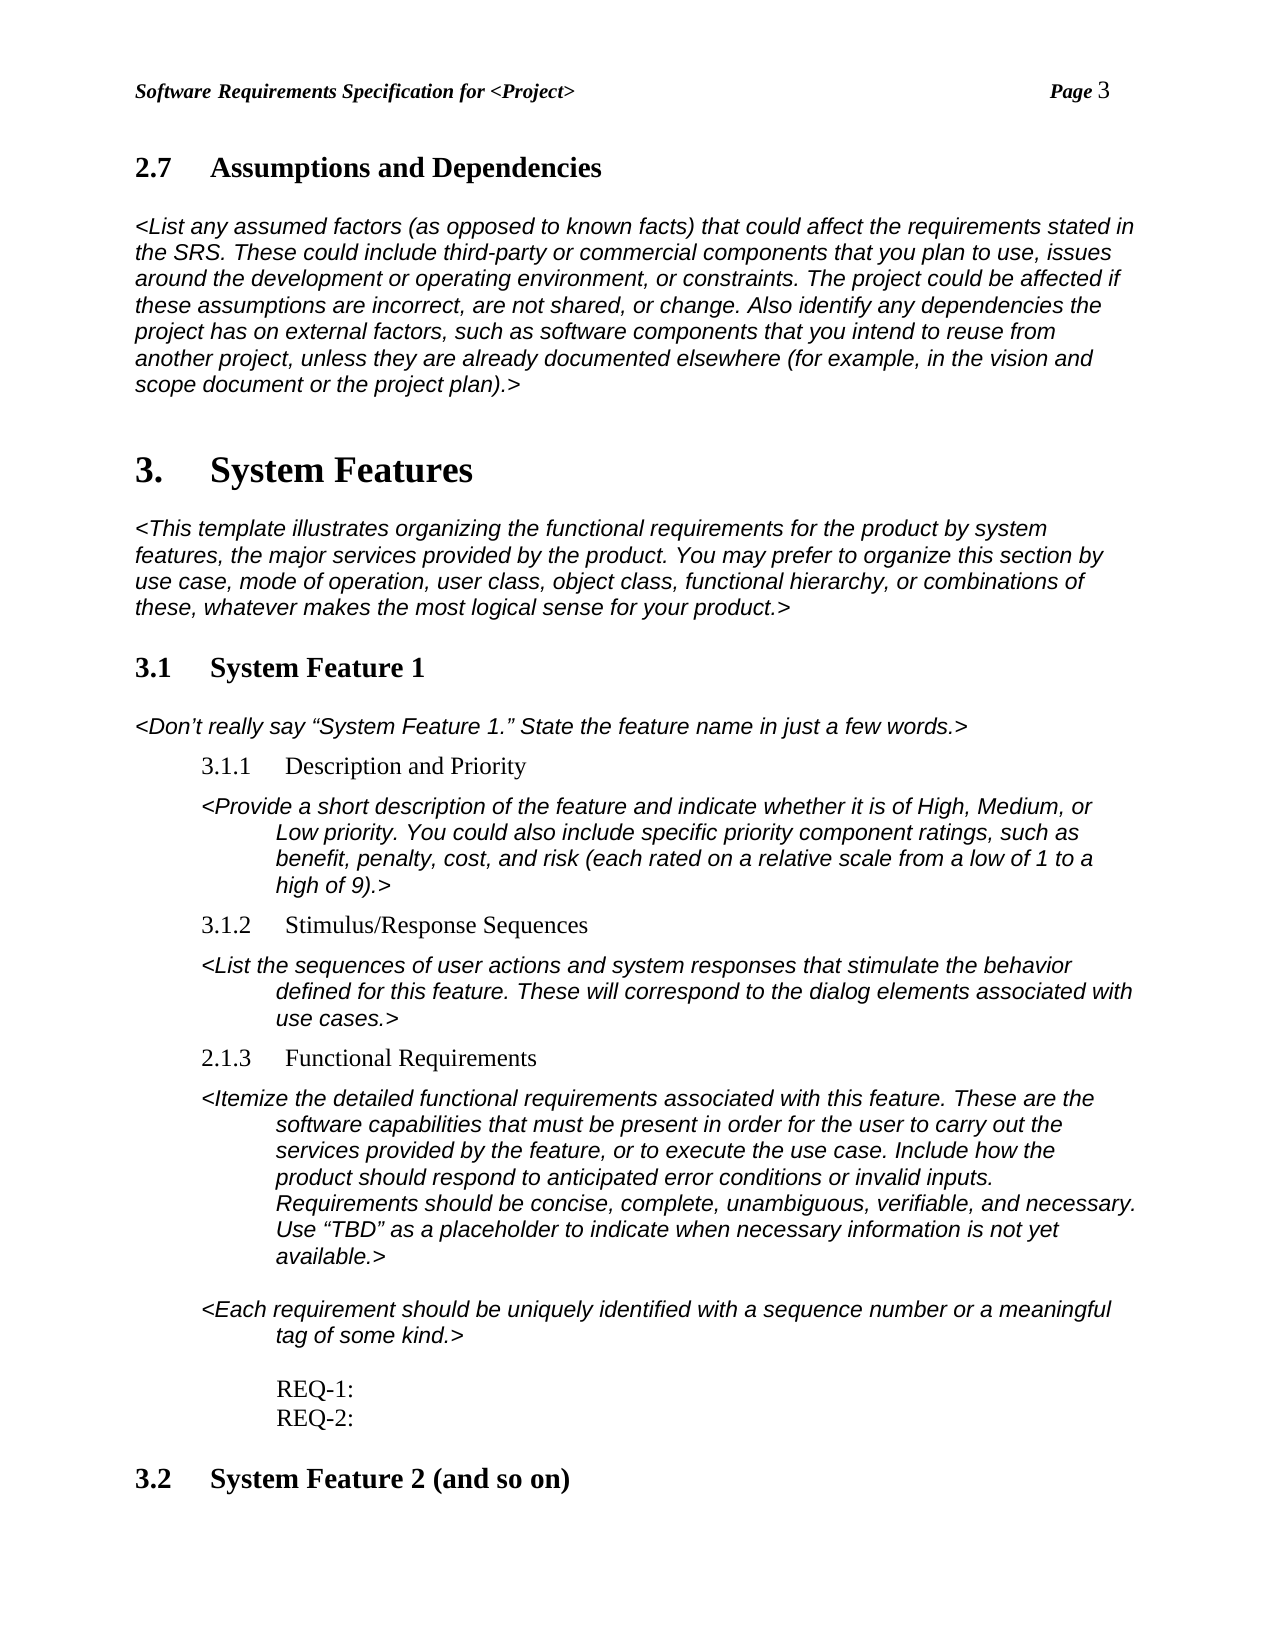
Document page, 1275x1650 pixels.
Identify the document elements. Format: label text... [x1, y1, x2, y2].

subtitle System Feature 1 [135, 650, 1140, 683]
text 3.1.2 Stimulus/Response Sequences [201, 911, 1140, 939]
text <Provide a short description of the feature and indicate whether it is of High, Medium, or Low priority. You could also include specific priority component ratings, such as benefit, penalty, cost, and risk (each rated on a relative scale from a low of 1 to a high of 9).> [201, 793, 1140, 898]
text <Don’t really say “System Feature 1.” State the feature name in just a few words.> [135, 713, 1140, 739]
text <This template illustrates organizing the functional requirements for the product by system features, the major services provided by the product. You may prefer to organize this section by use case, mode of operation, user class, object class, functional hierarchy, or combinations of these, whatever makes the most logical sense for your product.> [135, 515, 1140, 621]
text <List any assumed factors (as opposed to known facts) that could affect the requirements stated in the SRS. These could include third-party or commercial components that you plan to use, issues around the development or operating environment, or constraints. The project could be affected if these assumptions are incorrect, are not shared, or change. Also identify any dependencies the project has on external factors, such as software components that you intend to reuse from another project, unless they are already documented elsewhere (for example, in the vision and scope document or the project plan).> [135, 213, 1140, 397]
text <List the sequences of user actions and system responses that stimulate the behavior defined for this feature. These will correspond to the dialog elements associated with use cases.> [201, 952, 1140, 1031]
text REQ-2: [276, 1403, 1140, 1432]
text 3.1.1 Description and Priority [201, 751, 1140, 780]
text 2.1.3 Functional Requirements [201, 1043, 1140, 1072]
text <Each requirement should be uniquely identified with a sequence number or a meaningful tag of some kind.> [201, 1296, 1140, 1348]
text REQ-1: [276, 1374, 1140, 1403]
subtitle Assumptions and Dependencies [135, 150, 1140, 183]
text <Itemize the detailed functional requirements associated with this feature. These are the software capabilities that must be present in order for the user to carry out the services provided by the feature, or to execute the use case. Include how the product should respond to anticipated error conditions or invalid inputs. Requirements should be concise, complete, unambiguous, verifiable, and necessary. Use “TBD” as a placeholder to indicate when necessary information is not yet available.> [201, 1085, 1140, 1269]
subtitle System Feature 2 (and so on) [135, 1461, 1140, 1495]
subtitle System Features [135, 447, 1140, 490]
